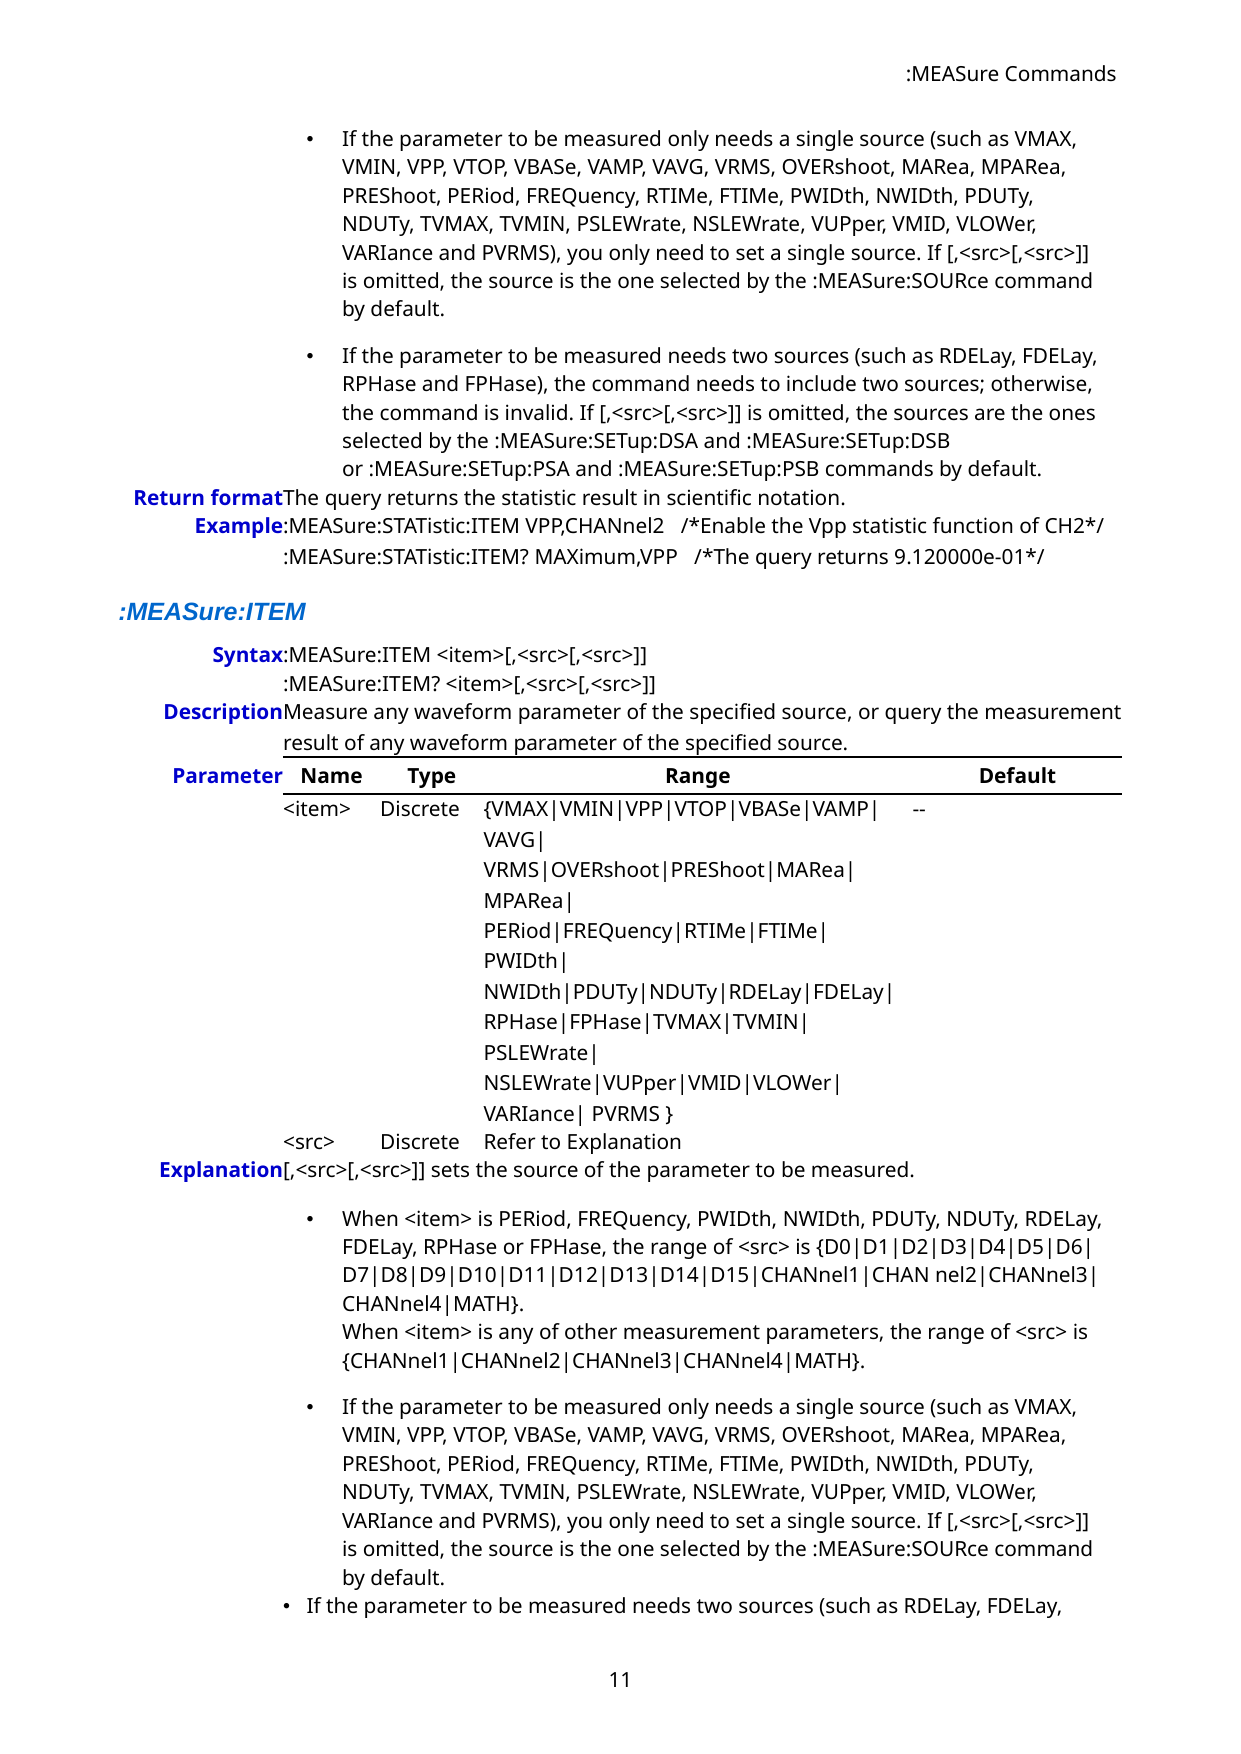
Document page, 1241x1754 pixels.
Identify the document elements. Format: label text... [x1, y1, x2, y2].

table_cell Type [380, 758, 483, 792]
table_cell Parameter [118, 756, 283, 792]
table_cell <item> [283, 795, 380, 1127]
table_cell Discrete [380, 1127, 483, 1156]
table_cell [118, 106, 283, 483]
table_cell The query returns the statistic result in scientific notation. [283, 483, 1122, 511]
table_header Syntax [118, 640, 283, 697]
table_cell -- [912, 795, 1122, 1127]
table_cell Measure any waveform parameter of the specified source, or query the measurement result of any waveform parameter of the specified source. [283, 697, 1122, 756]
table_cell Default [912, 758, 1122, 792]
table_cell Range [483, 758, 912, 792]
table_cell Refer to Explanation [483, 1127, 912, 1156]
table_header :MEASure:ITEM <item>[,<src>[,<src>]] :MEASure:ITEM? <item>[,<src>[,<src>]] [283, 640, 1122, 697]
table_cell [912, 1127, 1122, 1156]
table_cell [118, 793, 283, 1127]
subtitle :MEASure:ITEM [118, 597, 1122, 626]
table_cell Name [283, 758, 380, 792]
table_cell Return format [118, 483, 283, 511]
table_cell [118, 1127, 283, 1156]
table_cell {VMAX|VMIN|VPP|VTOP|VBASe|VAMP|VAVG| VRMS|OVERshoot|PREShoot|MARea|MPARea| PERiod|FREQuency|RTIMe|FTIMe|PWIDth| NWIDth|PDUTy|NDUTy|RDELay|FDELay| RPHase|FPHase|TVMAX|TVMIN|PSLEWrate| NSLEWrate|VUPper|VMID|VLOWer|VARIance| PVRMS } [483, 795, 912, 1127]
table_cell Description [118, 697, 283, 756]
table_cell :MEASure:STATistic:ITEM VPP,CHANnel2 /*Enable the Vpp statistic function of CH2*/ :MEASure:STATistic:ITEM? MAXimum,VPP /*The query returns 9.120000e-01*/ [283, 511, 1122, 570]
table_cell [,<src>[,<src>]] sets the source of the parameter to be measured. When <item> is PERiod, FREQuency, PWIDth, NWIDth, PDUTy, NDUTy, RDELay, FDELay, RPHase or FPHase, the range of <src> is {D0|D1|D2|D3|D4|D5|D6|D7|D8|D9|D10|D11|D12|D13|D14|D15|CHANnel1|CHAN nel2|CHANnel3|CHANnel4|MATH}. When <item> is any of other measurement parameters, the range of <src> is {CHANnel1|CHANnel2|CHANnel3|CHANnel4|MATH}. If the parameter to be measured only needs a single source (such as VMAX, VMIN, VPP, VTOP, VBASe, VAMP, VAVG, VRMS, OVERshoot, MARea, MPARea, PREShoot, PERiod, FREQuency, RTIMe, FTIMe, PWIDth, NWIDth, PDUTy, NDUTy, TVMAX, TVMIN, PSLEWrate, NSLEWrate, VUPper, VMID, VLOWer, VARIance and PVRMS), you only need to set a single source. If [,<src>[,<src>]] is omitted, the source is the one selected by the :MEASure:SOURce command by default. If the parameter to be measured needs two sources (such as RDELay, FDELay, RPHase and FPHase), the command needs to include two sources; otherwise, the command is invalid. If [,<src>[,<src>]] is omitted, the sources are the ones selected by the :MEASure:SETup:DSA and :MEASure:SETup:DSB or :MEASure:SETup:PSA and :MEASure:SETup:PSB commands by default. [283, 106, 1122, 483]
table_cell Example [118, 511, 283, 570]
table_cell [,<src>[,<src>]] sets the source of the parameter to be measured. When <item> is PERiod, FREQuency, PWIDth, NWIDth, PDUTy, NDUTy, RDELay, FDELay, RPHase or FPHase, the range of <src> is {D0|D1|D2|D3|D4|D5|D6|D7|D8|D9|D10|D11|D12|D13|D14|D15|CHANnel1|CHAN nel2|CHANnel3|CHANnel4|MATH}. When <item> is any of other measurement parameters, the range of <src> is {CHANnel1|CHANnel2|CHANnel3|CHANnel4|MATH}. If the parameter to be measured only needs a single source (such as VMAX, VMIN, VPP, VTOP, VBASe, VAMP, VAVG, VRMS, OVERshoot, MARea, MPARea, PREShoot, PERiod, FREQuency, RTIMe, FTIMe, PWIDth, NWIDth, PDUTy, NDUTy, TVMAX, TVMIN, PSLEWrate, NSLEWrate, VUPper, VMID, VLOWer, VARIance and PVRMS), you only need to set a single source. If [,<src>[,<src>]] is omitted, the source is the one selected by the :MEASure:SOURce command by default. If the parameter to be measured needs two sources (such as RDELay, FDELay, RPHase and FPHase), the command needs to include two sources; otherwise, the command is invalid. If [,<src>[,<src>]] is omitted, the sources are the ones selected by the :MEASure:SETup:DSA and :MEASure:SETup:DSB or :MEASure:SETup:PSA and :MEASure:SETup:PSB commands by default. [283, 1156, 1122, 1619]
table_cell Discrete [380, 795, 483, 1127]
table_cell Explanation [118, 1156, 283, 1619]
table_cell <src> [283, 1127, 380, 1156]
